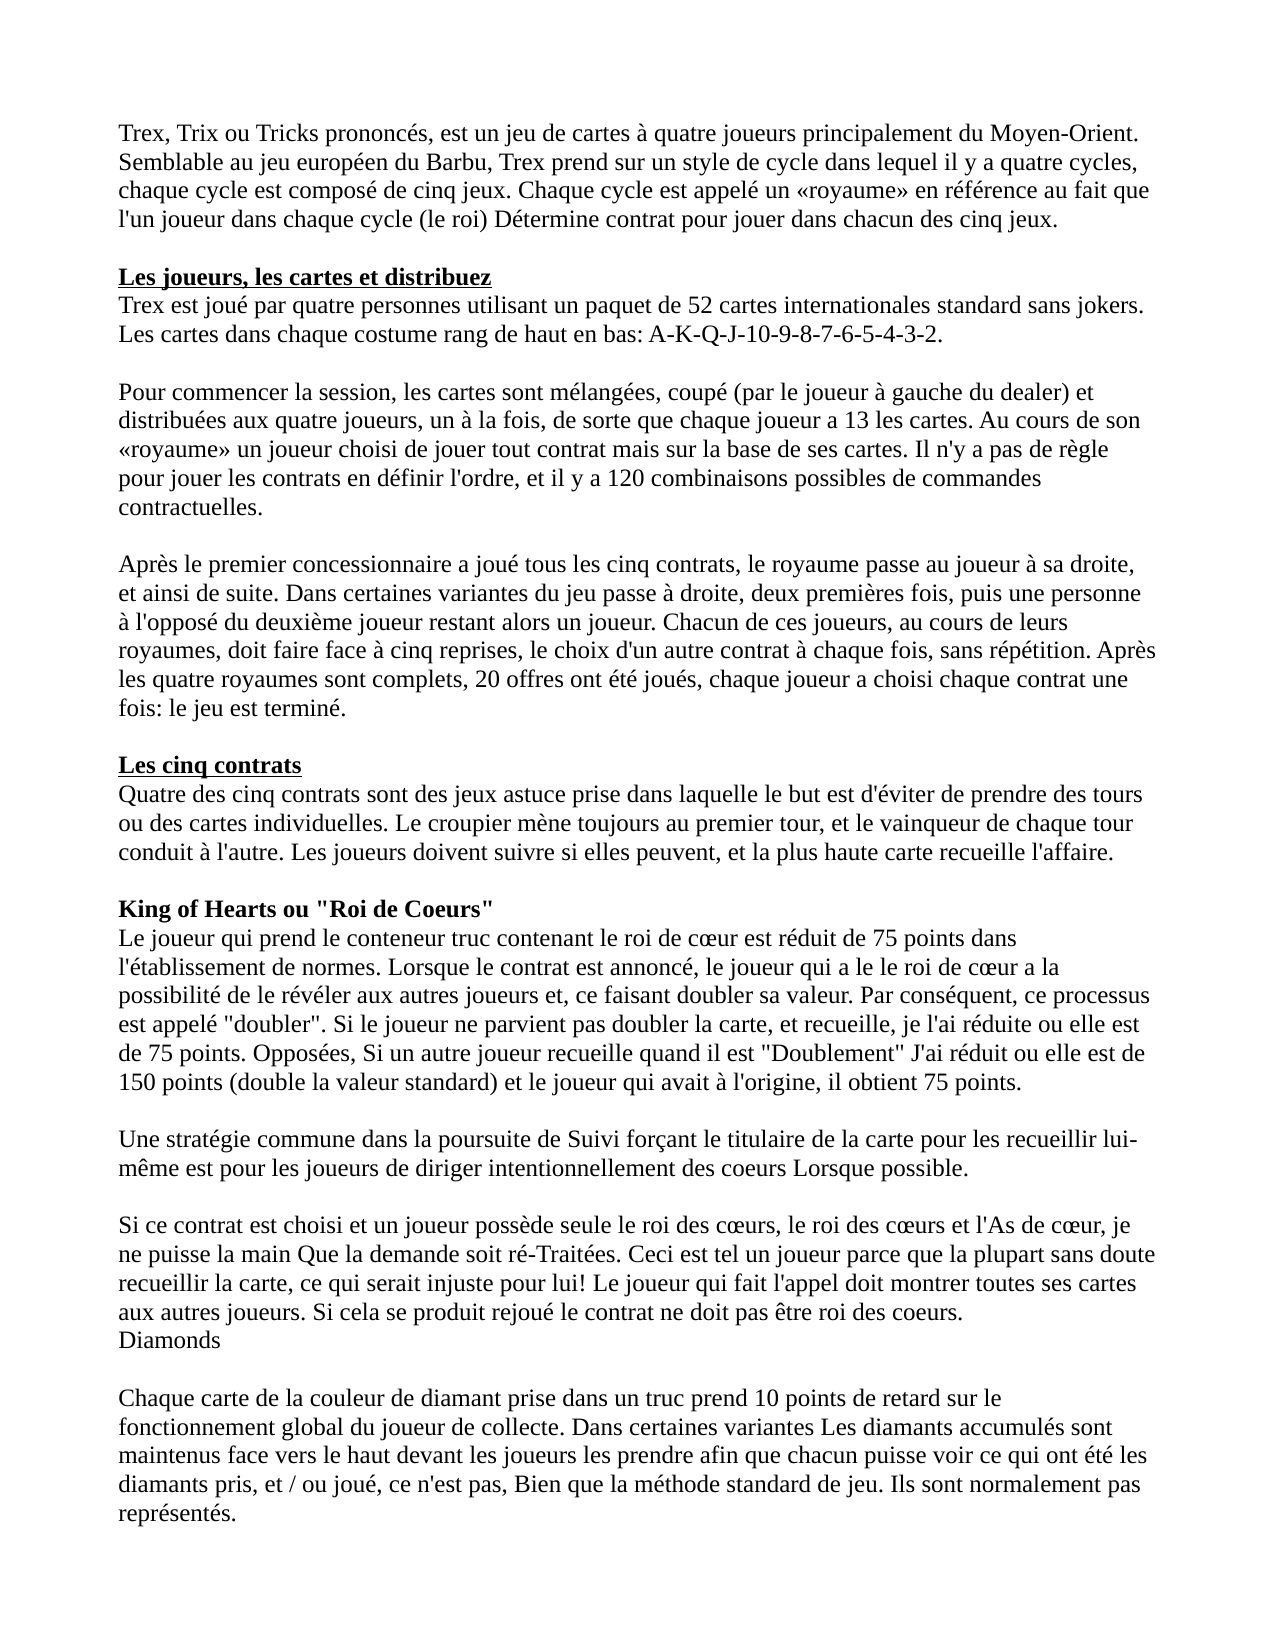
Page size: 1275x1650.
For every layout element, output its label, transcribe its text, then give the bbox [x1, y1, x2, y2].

text King of Hearts ou "Roi de Coeurs" Le joueur qui prend le conteneur truc contenant le roi de cœur est réduit de 75 points dans l'établissement de normes. Lorsque le contrat est annoncé, le joueur qui a le le roi de cœur a la possibilité de le révéler aux autres joueurs et, ce faisant doubler sa valeur. Par conséquent, ce processus est appelé "doubler". Si le joueur ne parvient pas doubler la carte, et recueille, je l'ai réduite ou elle est de 75 points. Opposées, Si un autre joueur recueille quand il est "Doublement" J'ai réduit ou elle est de 150 points (double la valeur standard) et le joueur qui avait à l'origine, il obtient 75 points. Une stratégie commune dans la poursuite de Suivi forçant le titulaire de la carte pour les recueillir lui-même est pour les joueurs de diriger intentionnellement des coeurs Lorsque possible. Si ce contrat est choisi et un joueur possède seule le roi des cœurs, le roi des cœurs et l'As de cœur, je ne puisse la main Que la demande soit ré-Traitées. Ceci est tel un joueur parce que la plupart sans doute recueillir la carte, ce qui serait injuste pour lui! Le joueur qui fait l'appel doit montrer toutes ses cartes aux autres joueurs. Si cela se produit rejoué le contrat ne doit pas être roi des coeurs. Diamonds Chaque carte de la couleur de diamant prise dans un truc prend 10 points de retard sur le fonctionnement global du joueur de collecte. Dans certaines variantes Les diamants accumulés sont maintenus face vers le haut devant les joueurs les prendre afin que chacun puisse voir ce qui ont été les diamants pris, et / ou joué, ce n'est pas, Bien que la méthode standard de jeu. Ils sont normalement pas représentés. [118, 866, 1157, 1527]
text Les cinq contrats Quatre des cinq contrats sont des jeux astuce prise dans laquelle le but est d'éviter de prendre des tours ou des cartes individuelles. Le croupier mène toujours au premier tour, et le vainqueur de chaque tour conduit à l'autre. Les joueurs doivent suivre si elles peuvent, et la plus haute carte recueille l'affaire. [118, 722, 1157, 866]
text Trex, Trix ou Tricks prononcés, est un jeu de cartes à quatre joueurs principalement du Moyen-Orient. Semblable au jeu européen du Barbu, Trex prend sur un style de cycle dans lequel il y a quatre cycles, chaque cycle est composé de cinq jeux. Chaque cycle est appelé un «royaume» en référence au fait que l'un joueur dans chaque cycle (le roi) Détermine contrat pour jouer dans chacun des cinq jeux. Les joueurs, les cartes et distribuez Trex est joué par quatre personnes utilisant un paquet de 52 cartes internationales standard sans jokers. Les cartes dans chaque costume rang de haut en bas: A-K-Q-J-10-9-8-7-6-5-4-3-2. Pour commencer la session, les cartes sont mélangées, coupé (par le joueur à gauche du dealer) et distribuées aux quatre joueurs, un à la fois, de sorte que chaque joueur a 13 les cartes. Au cours de son «royaume» un joueur choisi de jouer tout contrat mais sur la base de ses cartes. Il n'y a pas de règle pour jouer les contrats en définir l'ordre, et il y a 120 combinaisons possibles de commandes contractuelles. Après le premier concessionnaire a joué tous les cinq contrats, le royaume passe au joueur à sa droite, et ainsi de suite. Dans certaines variantes du jeu passe à droite, deux premières fois, puis une personne à l'opposé du deuxième joueur restant alors un joueur. Chacun de ces joueurs, au cours de leurs royaumes, doit faire face à cinq reprises, le choix d'un autre contrat à chaque fois, sans répétition. Après les quatre royaumes sont complets, 20 offres ont été joués, chaque joueur a choisi chaque contrat une fois: le jeu est terminé. [118, 118, 1157, 722]
